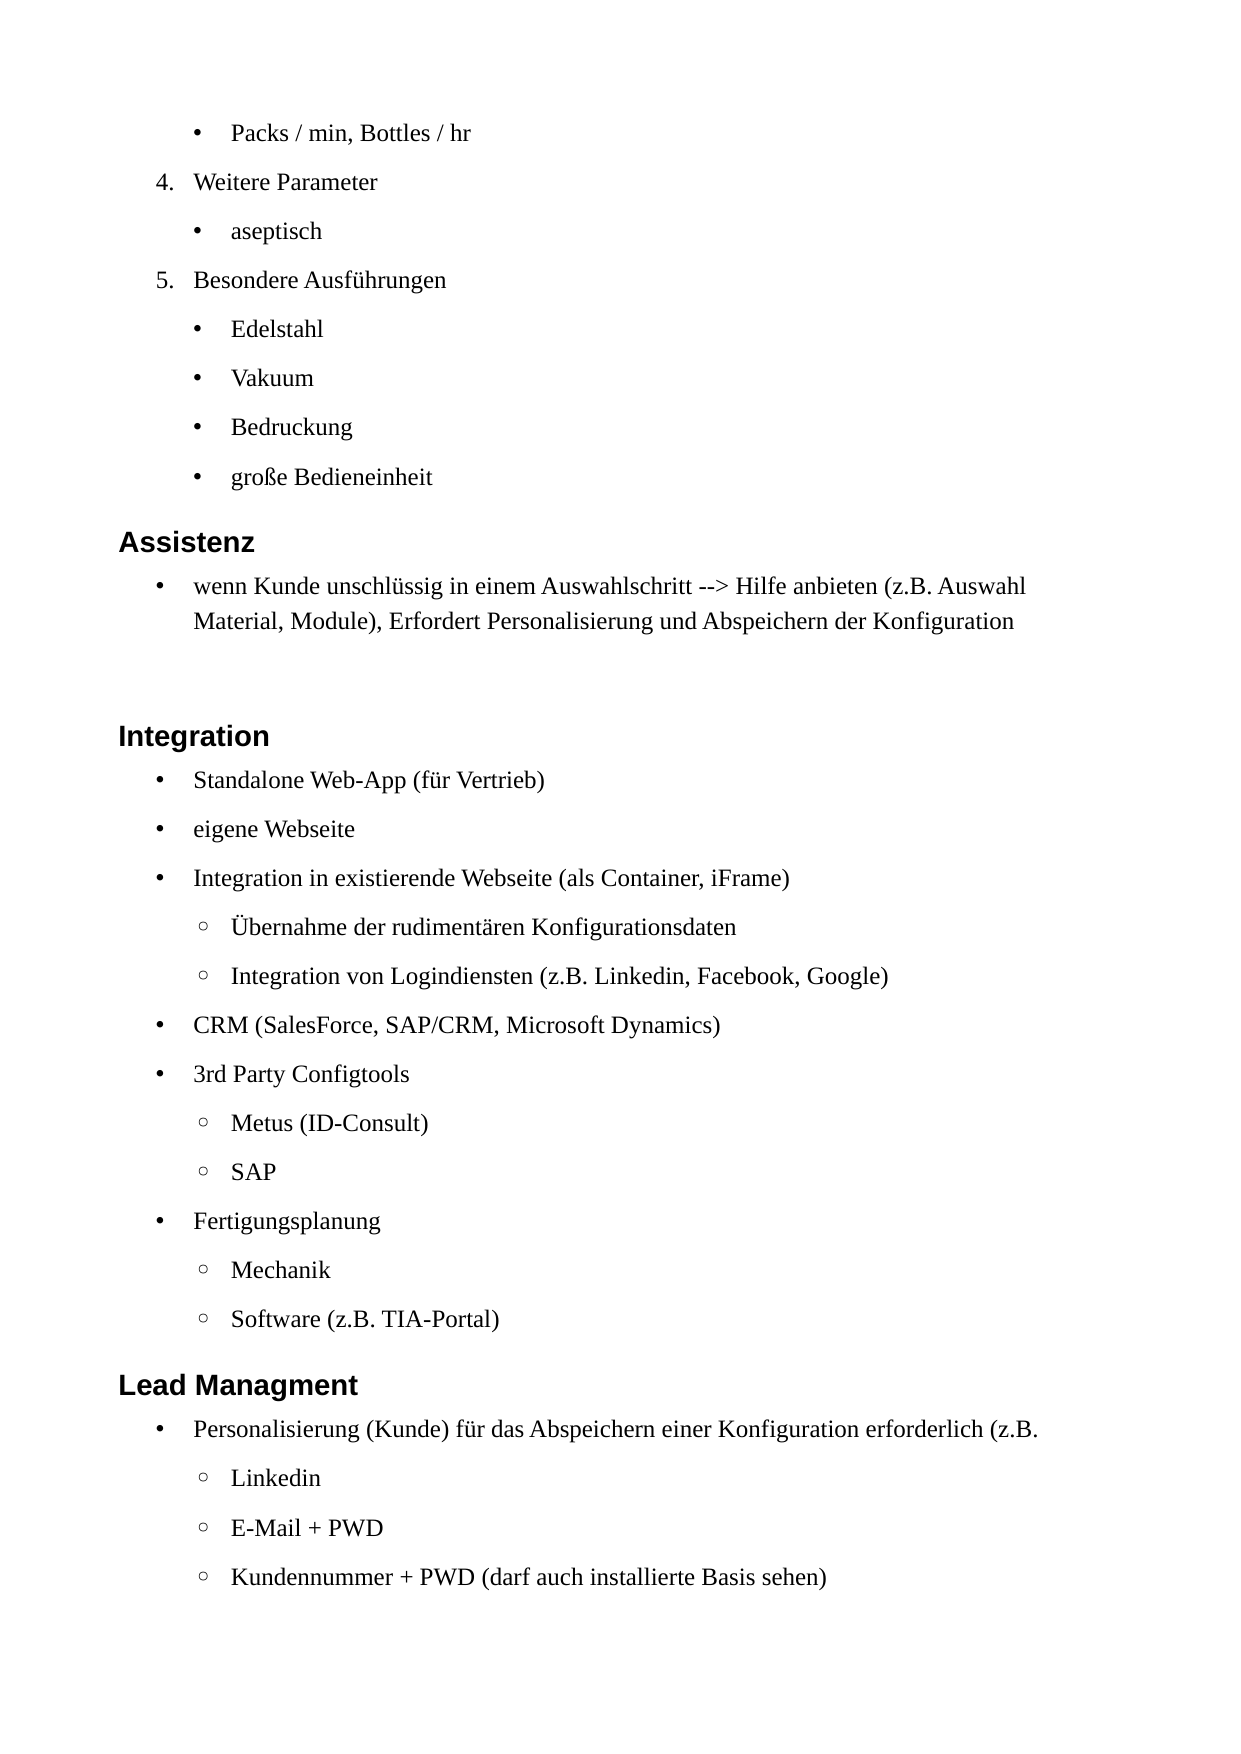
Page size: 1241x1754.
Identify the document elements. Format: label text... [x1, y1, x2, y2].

list Standalone Web-App (für Vertrieb) [156, 765, 1122, 794]
list Besondere Ausführungen [156, 265, 1122, 294]
list Übernahme der rudimentären Konfigurationsdaten [193, 912, 1122, 941]
list wenn Kunde unschlüssig in einem Auswahlschritt --> Hilfe anbieten (z.B. Auswahl Material, Module), Erfordert Personalisierung und Abspeichern der Konfiguration [156, 571, 1122, 635]
list Software (z.B. TIA-Portal) [193, 1304, 1122, 1333]
subtitle Integration [118, 719, 1122, 752]
subtitle Assistenz [118, 525, 1122, 559]
list E-Mail + PWD [193, 1513, 1122, 1541]
list Personalisierung (Kunde) für das Abspeichern einer Konfiguration erforderlich (z.B. [156, 1414, 1122, 1443]
list 3rd Party Configtools [156, 1059, 1122, 1088]
list Integration von Logindiensten (z.B. Linkedin, Facebook, Google) [193, 961, 1122, 990]
list Bedruckung [193, 412, 1122, 441]
list Kundennummer + PWD (darf auch installierte Basis sehen) [193, 1562, 1122, 1590]
list eigene Webseite [156, 814, 1122, 843]
list CRM (SalesForce, SAP/CRM, Microsoft Dynamics) [156, 1010, 1122, 1039]
list Fertigungsplanung [156, 1206, 1122, 1235]
list SAP [193, 1157, 1122, 1186]
subtitle Lead Managment [118, 1368, 1122, 1402]
list aseptisch [193, 216, 1122, 245]
list Linkedin [193, 1463, 1122, 1492]
list Packs / min, Bottles / hr [193, 118, 1122, 147]
list große Bedieneinheit [193, 462, 1122, 490]
list Edelstahl [193, 314, 1122, 343]
list Metus (ID-Consult) [193, 1108, 1122, 1137]
list Weitere Parameter [156, 167, 1122, 196]
list Vakuum [193, 363, 1122, 392]
list Mechanik [193, 1256, 1122, 1284]
list Integration in existierende Webseite (als Container, iFrame) [156, 863, 1122, 892]
